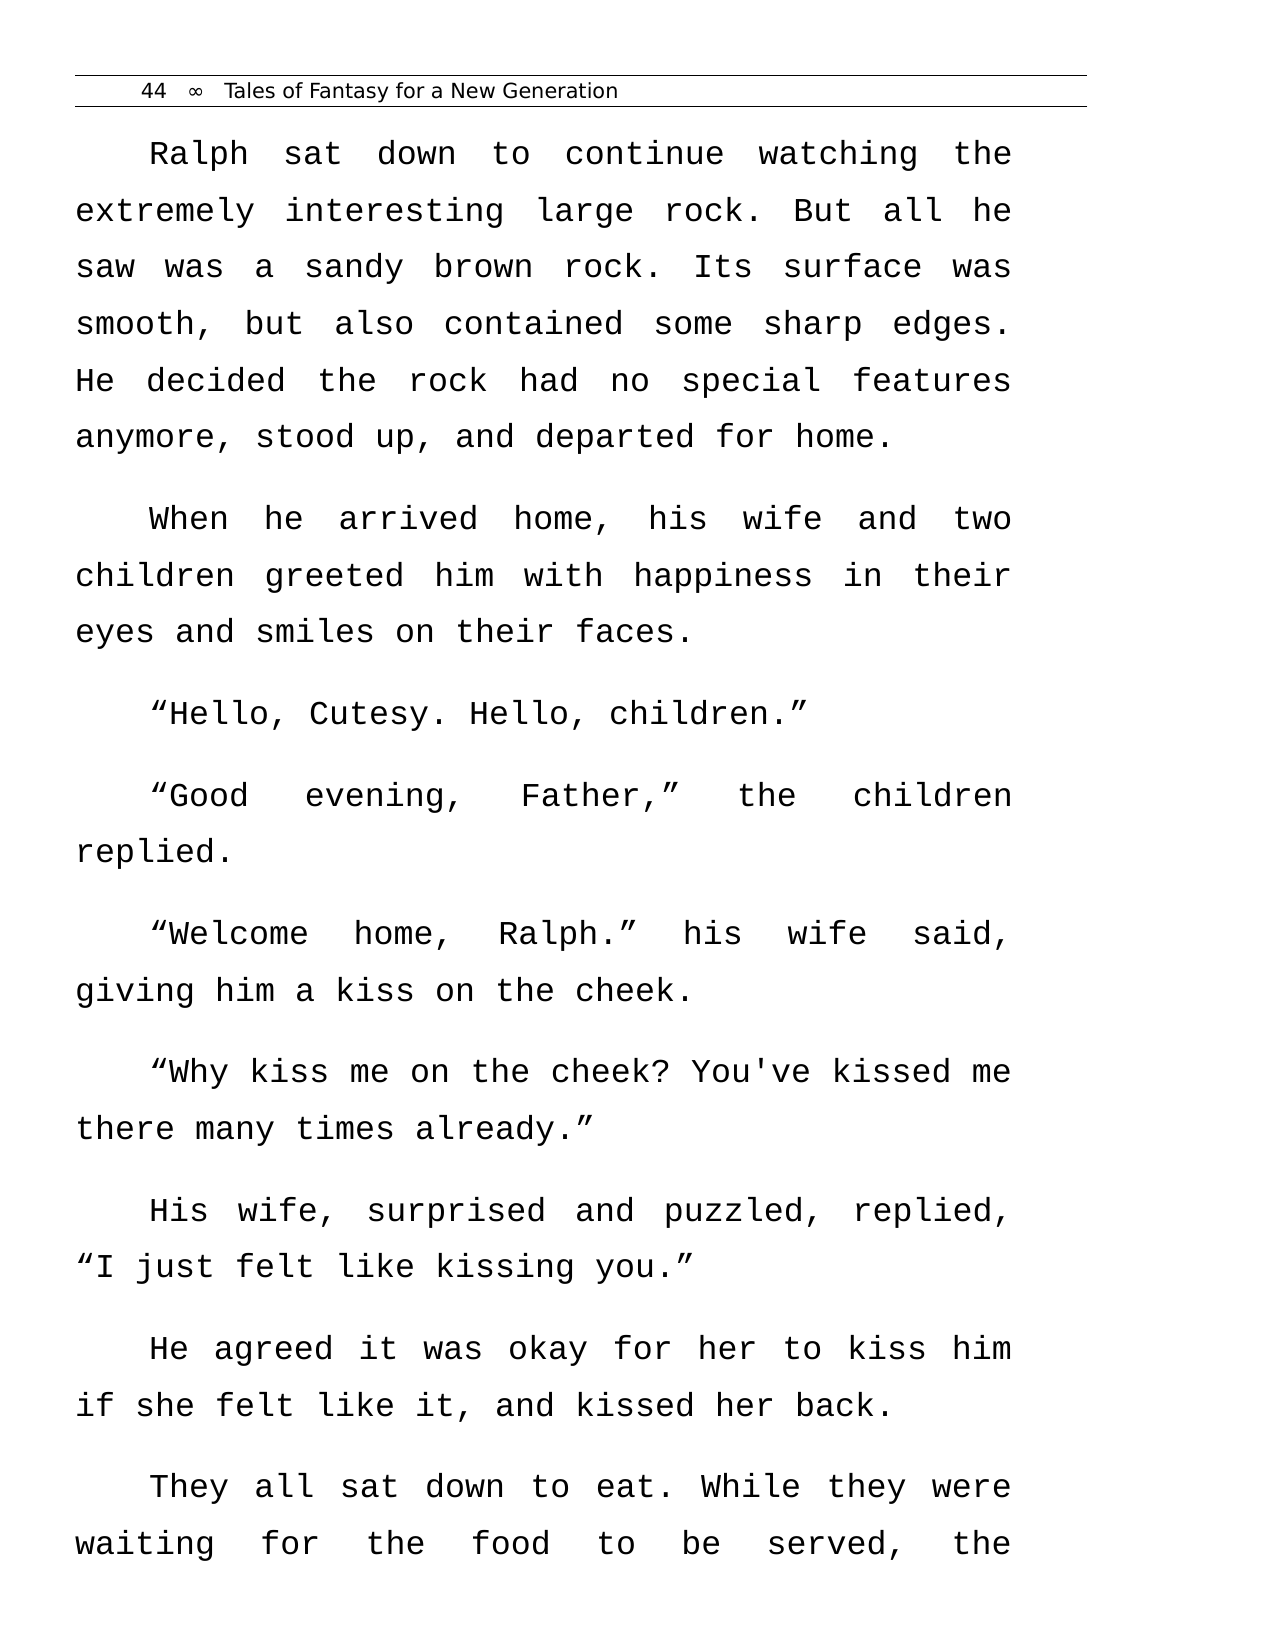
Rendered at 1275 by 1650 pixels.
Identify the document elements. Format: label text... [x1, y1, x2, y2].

text “Hello, Cutesy. Hello, children.” [75, 697, 1012, 734]
text Ralph sat down to continue watching the extremely interesting large rock. But all he saw was a sandy brown rock. Its surface was smooth, but also contained some sharp edges. He decided the rock had no special features anymore, stood up, and departed for home. [75, 137, 1012, 458]
text He agreed it was okay for her to kiss him if she felt like it, and kissed her back. [75, 1332, 1012, 1426]
text “Good evening, Father,” the children replied. [75, 778, 1012, 873]
text They all sat down to eat. While they were waiting for the food to be served, the [75, 1470, 1012, 1564]
text His wife, surprised and puzzled, replied, “I just felt like kissing you.” [75, 1193, 1012, 1288]
text “Welcome home, Ralph.” his wife said, giving him a kiss on the cheek. [75, 917, 1012, 1011]
text “Why kiss me on the cheek? You've kissed me there many times already.” [75, 1055, 1012, 1149]
text When he arrived home, his wife and two children greeted him with happiness in their eyes and smiles on their faces. [75, 502, 1012, 653]
